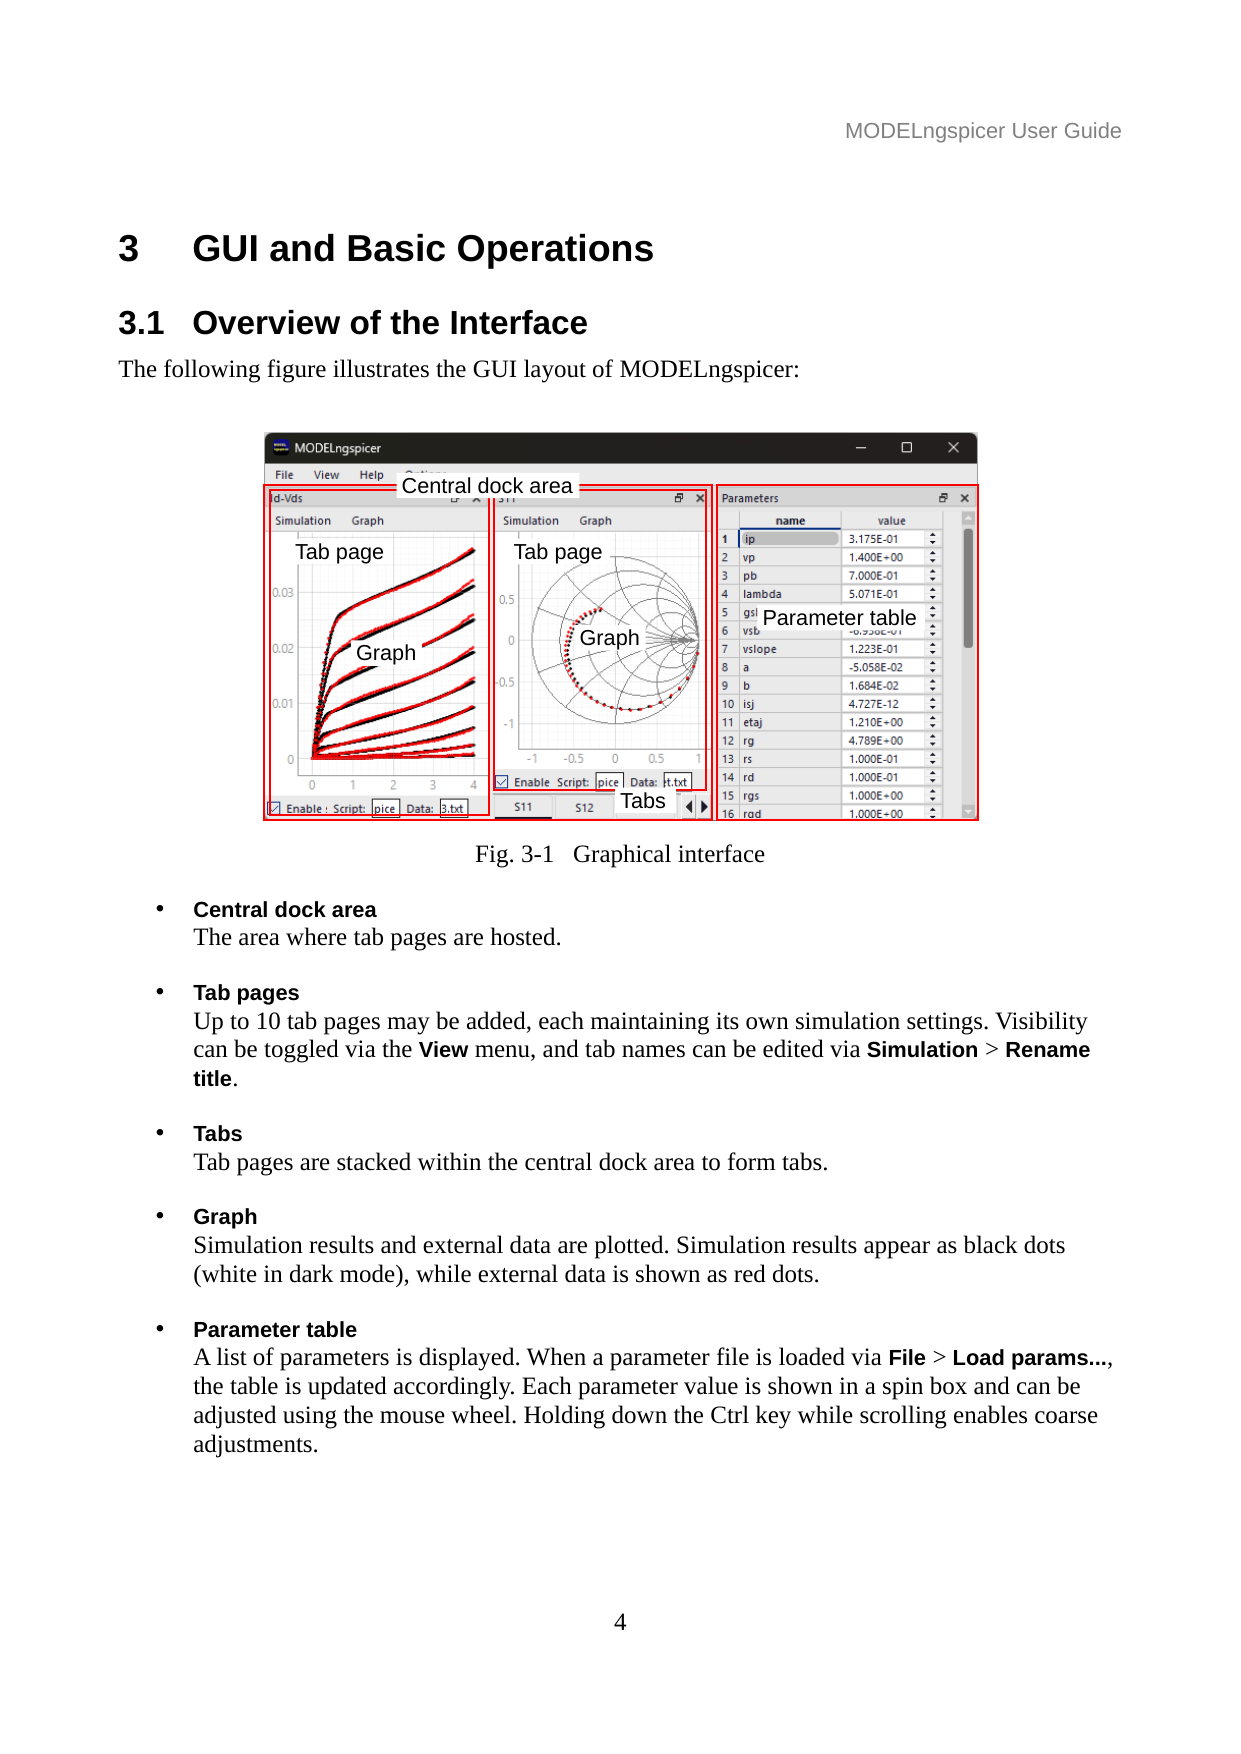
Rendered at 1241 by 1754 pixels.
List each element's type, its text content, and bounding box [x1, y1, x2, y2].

subtitle GUI and Basic Operations [118, 227, 1122, 270]
text Fig. 3-1 Graphical interface [118, 411, 1122, 868]
list Parameter table A list of parameters is displayed. When a parameter file is loaded via File > Load params..., the table is updated accordingly. Each parameter value is shown in a spin box and can be adjusted using the mouse wheel. Holding down the Ctrl key while scrolling enables coarse adjustments. [156, 1316, 1122, 1457]
subtitle Overview of the Interface [118, 303, 1122, 341]
list Central dock area The area where tab pages are hosted. [156, 896, 1122, 951]
list Tab pages Up to 10 tab pages may be added, each maintaining its own simulation settings. Visibility can be toggled via the View menu, and tab names can be edited via Simulation > Rename title. [156, 980, 1122, 1092]
list Graph Simulation results and external data are plotted. Simulation results appear as black dots (white in dark mode), while external data is shown as red dots. [156, 1204, 1122, 1288]
text The following figure illustrates the GUI layout of MODELngspicer: [118, 354, 1122, 383]
list Tabs Tab pages are stacked within the central dock area to form tabs. [156, 1121, 1122, 1176]
